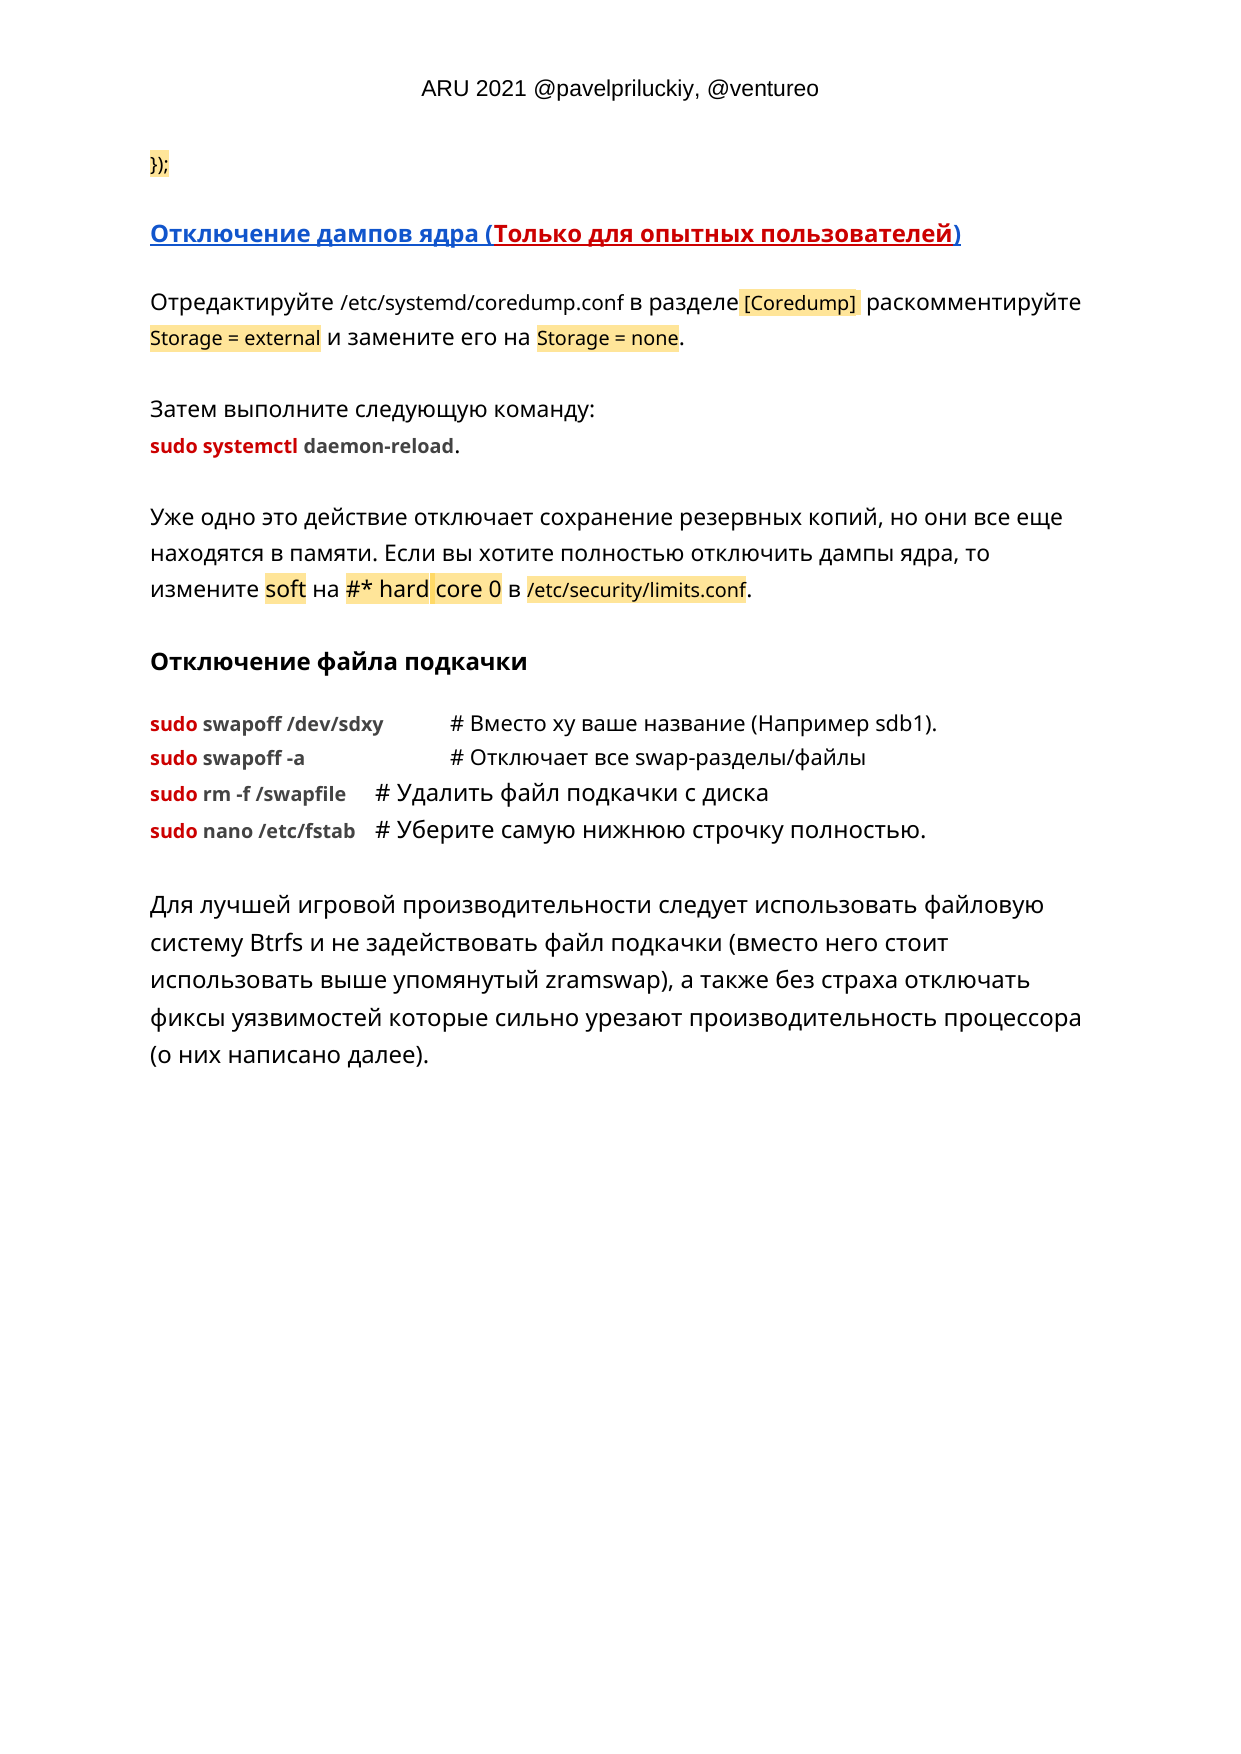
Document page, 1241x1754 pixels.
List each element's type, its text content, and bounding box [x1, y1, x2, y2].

text sudo nano /etc/fstab # Уберите самую нижнюю строчку полностью. [150, 813, 1090, 846]
text Отредактируйте /etc/systemd/coredump.conf в разделе [Coredump] раскомментируйте Storage = external и замените его на Storage = none. [150, 249, 1090, 353]
text sudo swapoff /dev/sdxy # Вместо xy ваше название (Например sdb1). [150, 708, 1090, 737]
subtitle Отключение дампов ядра (Только для опытных пользователей) [150, 217, 1090, 249]
text }); [150, 150, 1090, 177]
text sudo rm -f /swapfile # Удалить файл подкачки с диска [150, 776, 1090, 808]
subtitle Отключение файла подкачки [150, 645, 1090, 677]
text sudo systemctl daemon-reload. [150, 429, 1090, 460]
text Для лучшей игровой производительности следует использовать файловую систему Btrfs и не задействовать файл подкачки (вместо него стоит использовать выше упомянутый zramswap), а также без страха отключать фиксы уязвимостей которые сильно урезают производительность процессора (о них написано далее). [150, 888, 1090, 1070]
text Уже одно это действие отключает сохранение резервных копий, но они все еще находятся в памяти. Если вы хотите полностью отключить дампы ядра, то измените soft на #* hard core 0 в /etc/security/limits.conf. [150, 501, 1090, 604]
text sudo swapoff -a # Отключает все swap-разделы/файлы [150, 742, 1090, 772]
text Затем выполните следующую команду: [150, 393, 1090, 424]
